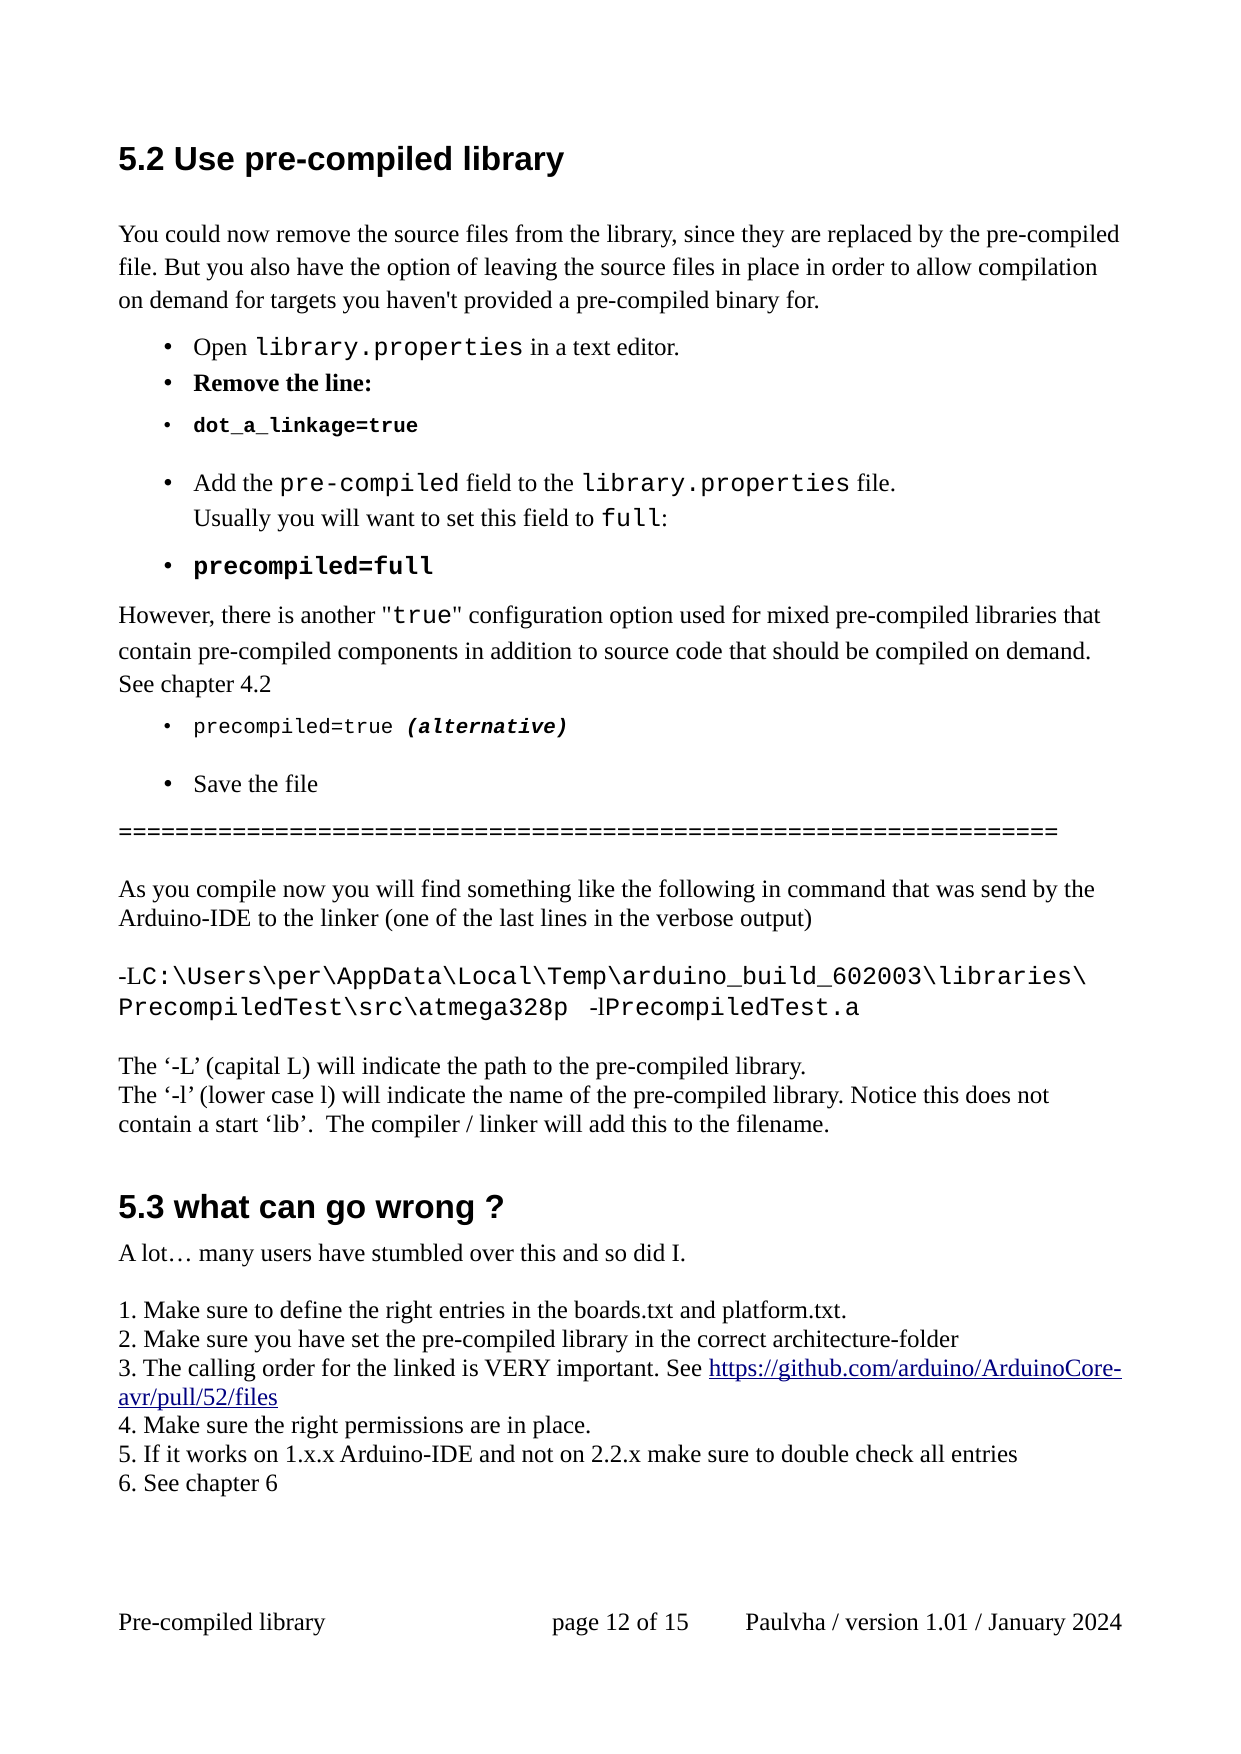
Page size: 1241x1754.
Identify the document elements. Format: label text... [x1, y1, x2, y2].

list Save the file [164, 769, 1122, 798]
list precompiled=true (alternative) [164, 716, 1122, 740]
subtitle 5.2 Use pre-compiled library [118, 139, 1122, 177]
text A lot… many users have stumbled over this and so did I. [118, 1238, 1122, 1267]
list Add the pre-compiled field to the library.properties file. Usually you will want to set this field to full: [164, 468, 1122, 534]
text The ‘-l’ (lower case l) will indicate the name of the pre-compiled library. Notice this does not contain a start ‘lib’. The compiler / linker will add this to the filename. [118, 1080, 1122, 1137]
subtitle 5.3 what can go wrong ? [118, 1187, 1122, 1226]
list Remove the line: [164, 368, 1122, 396]
list dot_a_linkage=true [164, 415, 1122, 439]
list precompiled=full [164, 553, 1122, 582]
text 3. The calling order for the linked is VERY important. See https://github.com/arduino/ArduinoCore-avr/pull/52/files [118, 1353, 1122, 1411]
text 5. If it works on 1.x.x Arduino-IDE and not on 2.2.x make sure to double check all entries [118, 1439, 1122, 1468]
text ================================================================== [118, 817, 1122, 846]
list Open library.properties in a text editor. [164, 332, 1122, 363]
text 2. Make sure you have set the pre-compiled library in the correct architecture-folder [118, 1324, 1122, 1353]
text As you compile now you will find something like the following in command that was send by the Arduino-IDE to the linker (one of the last lines in the verbose output) [118, 874, 1122, 932]
text However, there is another "true" configuration option used for mixed pre-compiled libraries that contain pre-compiled components in addition to source code that should be compiled on demand. See chapter 4.2 [118, 601, 1122, 697]
text You could now remove the source files from the library, since they are replaced by the pre-compiled file. But you also have the option of leaving the source files in place in order to allow compilation on demand for targets you haven't provided a pre-compiled binary for. [118, 219, 1122, 313]
text -LC:\Users\per\AppData\Local\Temp\arduino_build_602003\libraries\PrecompiledTest\src\atmega328p -lPrecompiledTest.a [118, 961, 1122, 1022]
text 6. See chapter 6 [118, 1468, 1122, 1497]
text The ‘-L’ (capital L) will indicate the path to the pre-compiled library. [118, 1051, 1122, 1080]
text 1. Make sure to define the right entries in the boards.txt and platform.txt. [118, 1296, 1122, 1324]
text 4. Make sure the right permissions are in place. [118, 1411, 1122, 1439]
